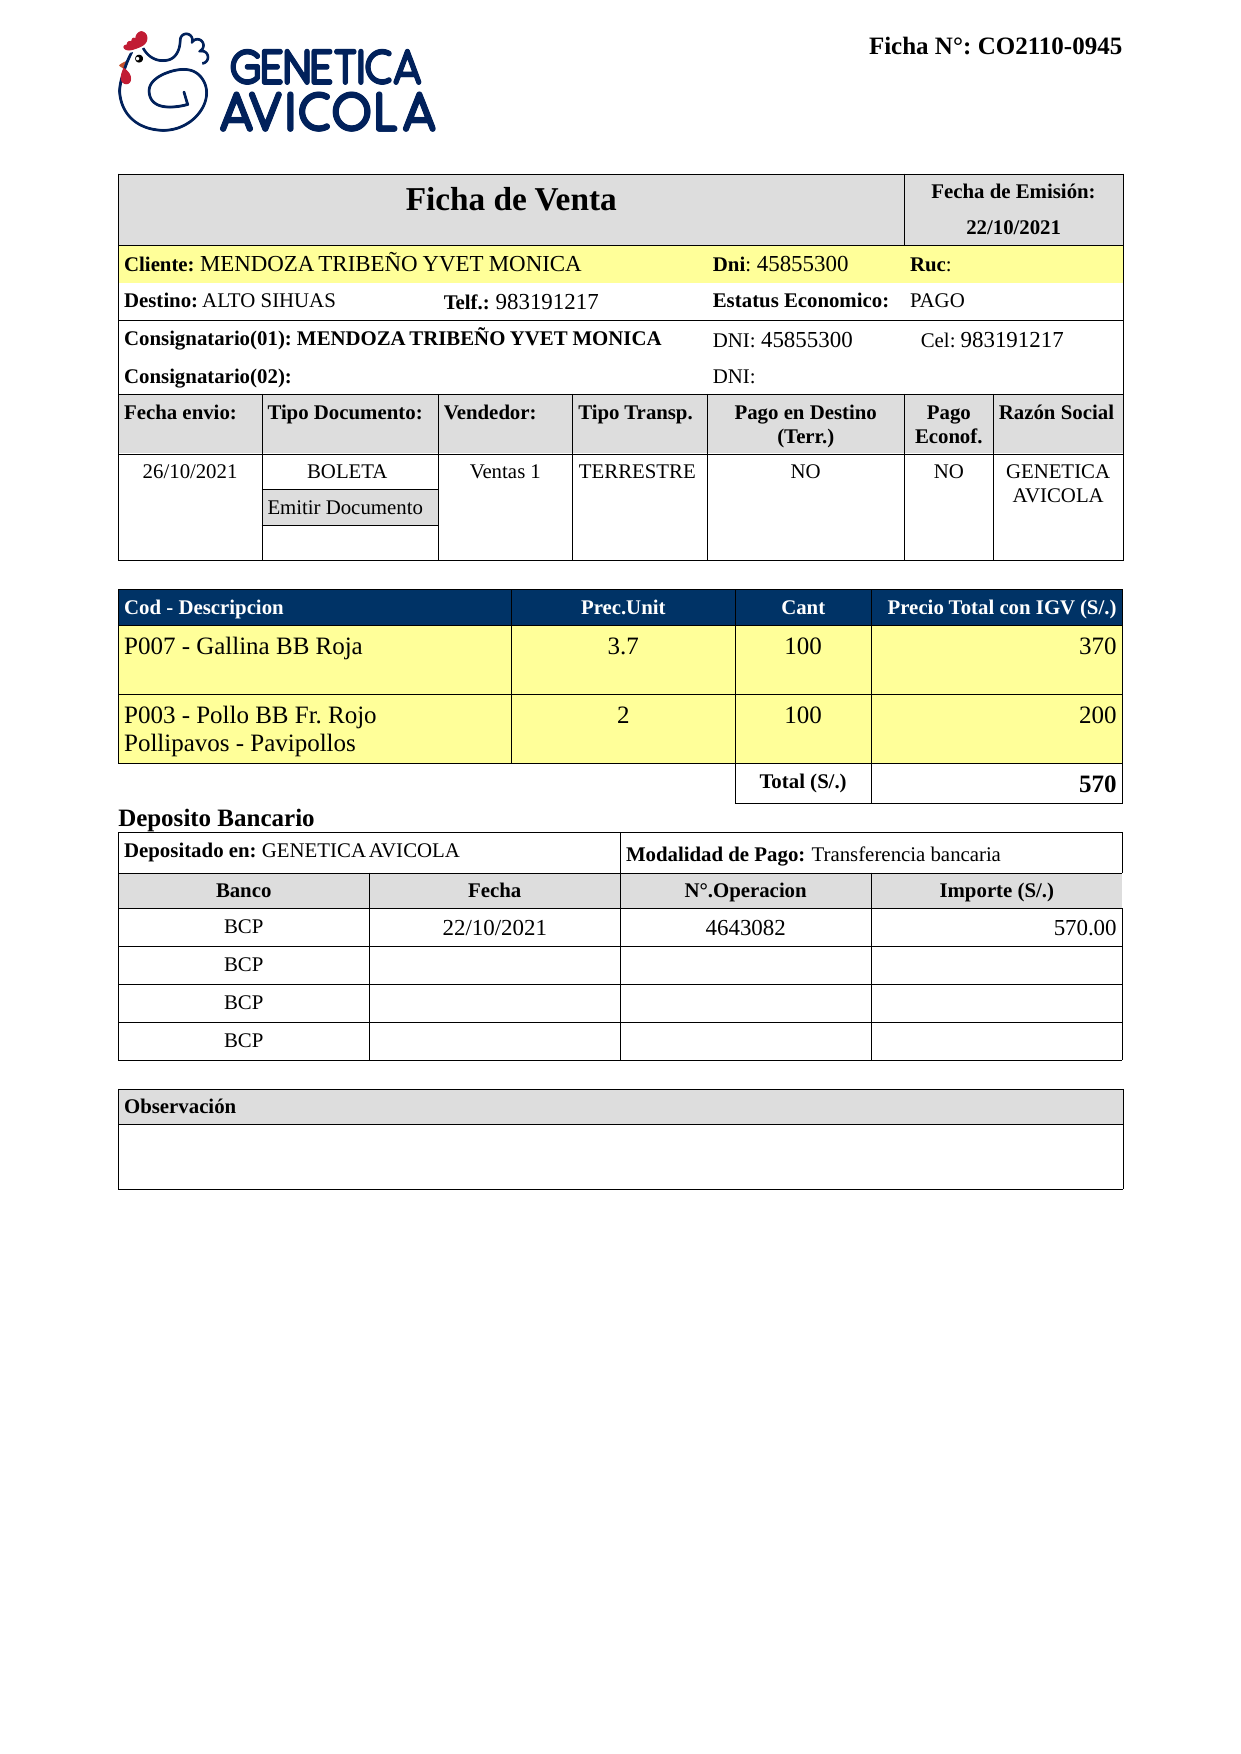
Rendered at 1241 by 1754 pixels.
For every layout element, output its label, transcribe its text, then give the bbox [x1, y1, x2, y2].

table_cell [621, 1023, 871, 1060]
table_cell Destino: ALTO SIHUAS [119, 283, 438, 320]
table_cell 370 [872, 626, 1122, 694]
table_cell BCP [119, 1023, 369, 1060]
table_cell 570 [872, 764, 1122, 803]
table_cell [621, 947, 871, 984]
table_cell Razón Social [994, 395, 1123, 453]
table_cell Fecha [370, 874, 620, 908]
table_cell Banco [119, 874, 369, 908]
table_cell Telf.: 983191217 [438, 283, 707, 320]
table_cell Ventas 1 [439, 455, 572, 560]
table_cell 22/10/2021 [370, 909, 620, 946]
table_cell BCP [119, 985, 369, 1022]
table_cell 570.00 [872, 909, 1122, 946]
table_cell BOLETA [263, 455, 438, 489]
table_cell PAGO [904, 283, 1123, 320]
table_cell GENETICA AVICOLA [994, 455, 1123, 560]
table_cell Dni: 45855300 [707, 246, 904, 283]
table_cell P007 - Gallina BB Roja [119, 626, 511, 694]
table_cell 200 [872, 695, 1122, 763]
table_header Observación [119, 1090, 1123, 1124]
table_cell Emitir Documento [263, 490, 438, 525]
table_cell Vendedor: [439, 395, 572, 453]
table_cell BCP [119, 909, 369, 946]
table_cell 3.7 [512, 626, 735, 694]
table_cell NO [905, 455, 993, 560]
table_cell [370, 985, 620, 1022]
picture [118, 31, 436, 132]
table_cell Tipo Documento: [263, 395, 438, 453]
table_cell Estatus Economico: [707, 283, 904, 320]
table_cell [119, 1125, 1123, 1189]
table_cell [370, 1023, 620, 1060]
table_cell Consignatario(01): MENDOZA TRIBEÑO YVET MONICA [119, 321, 707, 358]
table_cell DNI: 45855300 [707, 321, 915, 358]
table_header Precio Total con IGV (S/.) [872, 590, 1122, 625]
table_cell Tipo Transp. [573, 395, 707, 453]
table_cell Importe (S/.) [872, 874, 1122, 908]
table_header Cod - Descripcion [119, 590, 511, 625]
table_cell TERRESTRE [573, 455, 707, 560]
table_cell [872, 1023, 1122, 1060]
table_header Modalidad de Pago: Transferencia bancaria [621, 833, 1122, 872]
table_header Cant [736, 590, 871, 625]
text Deposito Bancario [118, 803, 1122, 832]
table_cell Consignatario(02): [119, 358, 707, 394]
table_cell 100 [736, 626, 871, 694]
table_cell Cel: 983191217 [915, 321, 1123, 358]
table_cell Pago Econof. [905, 395, 993, 453]
table_cell 26/10/2021 [119, 455, 262, 560]
table_cell DNI: [707, 358, 1123, 394]
table_cell [370, 947, 620, 984]
table_header Fecha de Emisión: [905, 175, 1123, 209]
table_cell [872, 947, 1122, 984]
table_cell 100 [736, 695, 871, 763]
table_cell [511, 764, 735, 803]
table_cell BCP [119, 947, 369, 984]
table_cell 2 [512, 695, 735, 763]
table_cell Total (S/.) [736, 764, 871, 803]
table_cell Ruc: [904, 246, 1123, 283]
table_cell [118, 764, 511, 803]
table_cell P003 - Pollo BB Fr. Rojo Pollipavos - Pavipollos [119, 695, 511, 763]
table_cell [263, 526, 438, 560]
table_cell Cliente: MENDOZA TRIBEÑO YVET MONICA [119, 246, 707, 283]
table_cell [872, 985, 1122, 1022]
table_cell N°.Operacion [621, 874, 871, 908]
table_cell 4643082 [621, 909, 871, 946]
table_header Prec.Unit [512, 590, 735, 625]
table_cell NO [708, 455, 904, 560]
table_header Depositado en: GENETICA AVICOLA [119, 833, 620, 872]
table_cell 22/10/2021 [905, 209, 1123, 245]
table_cell Fecha envio: [119, 395, 262, 453]
table_cell [621, 985, 871, 1022]
table_cell Pago en Destino (Terr.) [708, 395, 904, 453]
table_header Ficha de Venta [119, 175, 904, 245]
